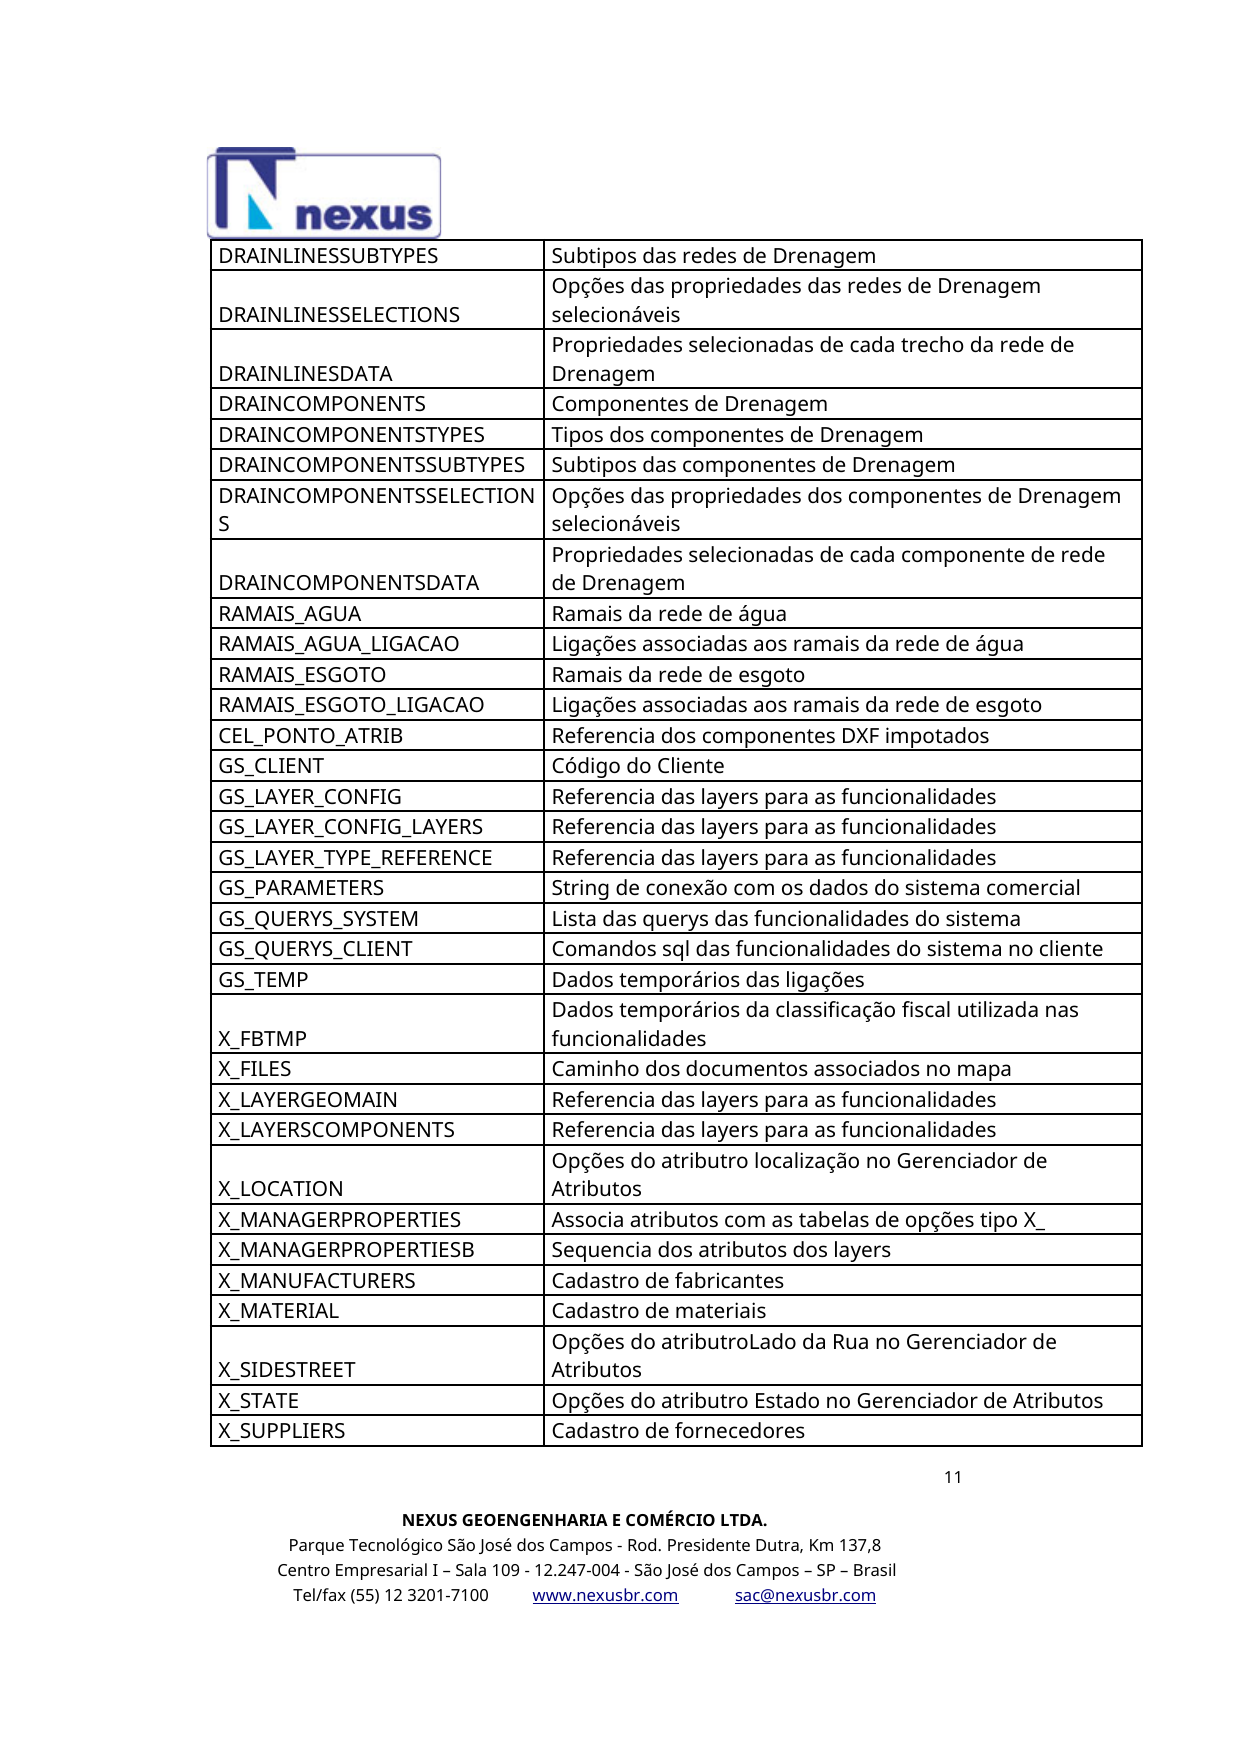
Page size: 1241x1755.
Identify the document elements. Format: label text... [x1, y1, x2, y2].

table_cell Cadastro de fornecedores [545, 1416, 1141, 1445]
table_cell Associa atributos com as tabelas de opções tipo X_ [545, 1205, 1141, 1233]
table_cell Ligações associadas aos ramais da rede de esgoto [545, 690, 1141, 719]
table_cell Referencia das layers para as funcionalidades [545, 843, 1141, 871]
table_cell Ligações associadas aos ramais da rede de água [545, 629, 1141, 658]
table_cell DRAINCOMPONENTSSELECTIONS [212, 481, 543, 538]
table_cell GS_LAYER_CONFIG_LAYERS [212, 812, 543, 841]
table_cell Componentes de Drenagem [545, 389, 1141, 418]
table_cell Opções das propriedades das redes de Drenagem selecionáveis [545, 271, 1141, 328]
table_cell Dados temporários das ligações [545, 965, 1141, 993]
table_cell DRAINCOMPONENTSSUBTYPES [212, 450, 543, 479]
table_cell Referencia dos componentes DXF impotados [545, 721, 1141, 749]
table_cell X_SIDESTREET [212, 1327, 543, 1384]
table_cell CEL_PONTO_ATRIB [212, 721, 543, 749]
table_cell Tipos dos componentes de Drenagem [545, 420, 1141, 448]
table_cell Código do Cliente [545, 751, 1141, 780]
table_cell X_LAYERGEOMAIN [212, 1085, 543, 1113]
table_cell Subtipos das componentes de Drenagem [545, 450, 1141, 479]
table_cell Opções do atributroLado da Rua no Gerenciador de Atributos [545, 1327, 1141, 1384]
table_cell DRAINCOMPONENTS [212, 389, 543, 418]
table_cell Subtipos das redes de Drenagem [545, 241, 1141, 269]
table_cell GS_CLIENT [212, 751, 543, 780]
table_cell Ramais da rede de esgoto [545, 660, 1141, 688]
table_cell GS_QUERYS_SYSTEM [212, 904, 543, 932]
table_cell X_FILES [212, 1054, 543, 1083]
table_cell Lista das querys das funcionalidades do sistema [545, 904, 1141, 932]
table_cell Referencia das layers para as funcionalidades [545, 1115, 1141, 1144]
table_cell X_MANAGERPROPERTIES [212, 1205, 543, 1233]
table_cell X_LAYERSCOMPONENTS [212, 1115, 543, 1144]
table_cell String de conexão com os dados do sistema comercial [545, 873, 1141, 902]
table_cell Dados temporários da classificação fiscal utilizada nas funcionalidades [545, 995, 1141, 1052]
table_cell Ramais da rede de água [545, 599, 1141, 627]
table_cell Propriedades selecionadas de cada componente de rede de Drenagem [545, 540, 1141, 597]
table_cell RAMAIS_AGUA [212, 599, 543, 627]
table_cell DRAINLINESSUBTYPES [212, 241, 543, 269]
table_cell DRAINCOMPONENTSTYPES [212, 420, 543, 448]
table_cell X_FBTMP [212, 995, 543, 1052]
table_cell X_MANUFACTURERS [212, 1266, 543, 1294]
table_cell Cadastro de materiais [545, 1296, 1141, 1325]
table_cell X_SUPPLIERS [212, 1416, 543, 1445]
table_cell RAMAIS_AGUA_LIGACAO [212, 629, 543, 658]
table_cell Caminho dos documentos associados no mapa [545, 1054, 1141, 1083]
table_cell GS_PARAMETERS [212, 873, 543, 902]
table_cell Opções do atributro Estado no Gerenciador de Atributos [545, 1386, 1141, 1414]
table_cell Propriedades selecionadas de cada trecho da rede de Drenagem [545, 330, 1141, 387]
table_cell DRAINLINESDATA [212, 330, 543, 387]
table_cell DRAINCOMPONENTSDATA [212, 540, 543, 597]
table_cell X_MANAGERPROPERTIESB [212, 1235, 543, 1264]
table_cell RAMAIS_ESGOTO_LIGACAO [212, 690, 543, 719]
table_cell GS_TEMP [212, 965, 543, 993]
table_cell Cadastro de fabricantes [545, 1266, 1141, 1294]
table_cell Referencia das layers para as funcionalidades [545, 812, 1141, 841]
table_cell GS_QUERYS_CLIENT [212, 934, 543, 963]
table_cell DRAINLINESSELECTIONS [212, 271, 543, 328]
table_cell X_LOCATION [212, 1146, 543, 1203]
table_cell X_STATE [212, 1386, 543, 1414]
table_cell Opções do atributro localização no Gerenciador de Atributos [545, 1146, 1141, 1203]
table_cell RAMAIS_ESGOTO [212, 660, 543, 688]
table_cell Referencia das layers para as funcionalidades [545, 1085, 1141, 1113]
table_cell GS_LAYER_TYPE_REFERENCE [212, 843, 543, 871]
table_cell GS_LAYER_CONFIG [212, 782, 543, 810]
table_cell Opções das propriedades dos componentes de Drenagem selecionáveis [545, 481, 1141, 538]
table_cell Referencia das layers para as funcionalidades [545, 782, 1141, 810]
table_cell Comandos sql das funcionalidades do sistema no cliente [545, 934, 1141, 963]
table_cell X_MATERIAL [212, 1296, 543, 1325]
table_cell Sequencia dos atributos dos layers [545, 1235, 1141, 1264]
